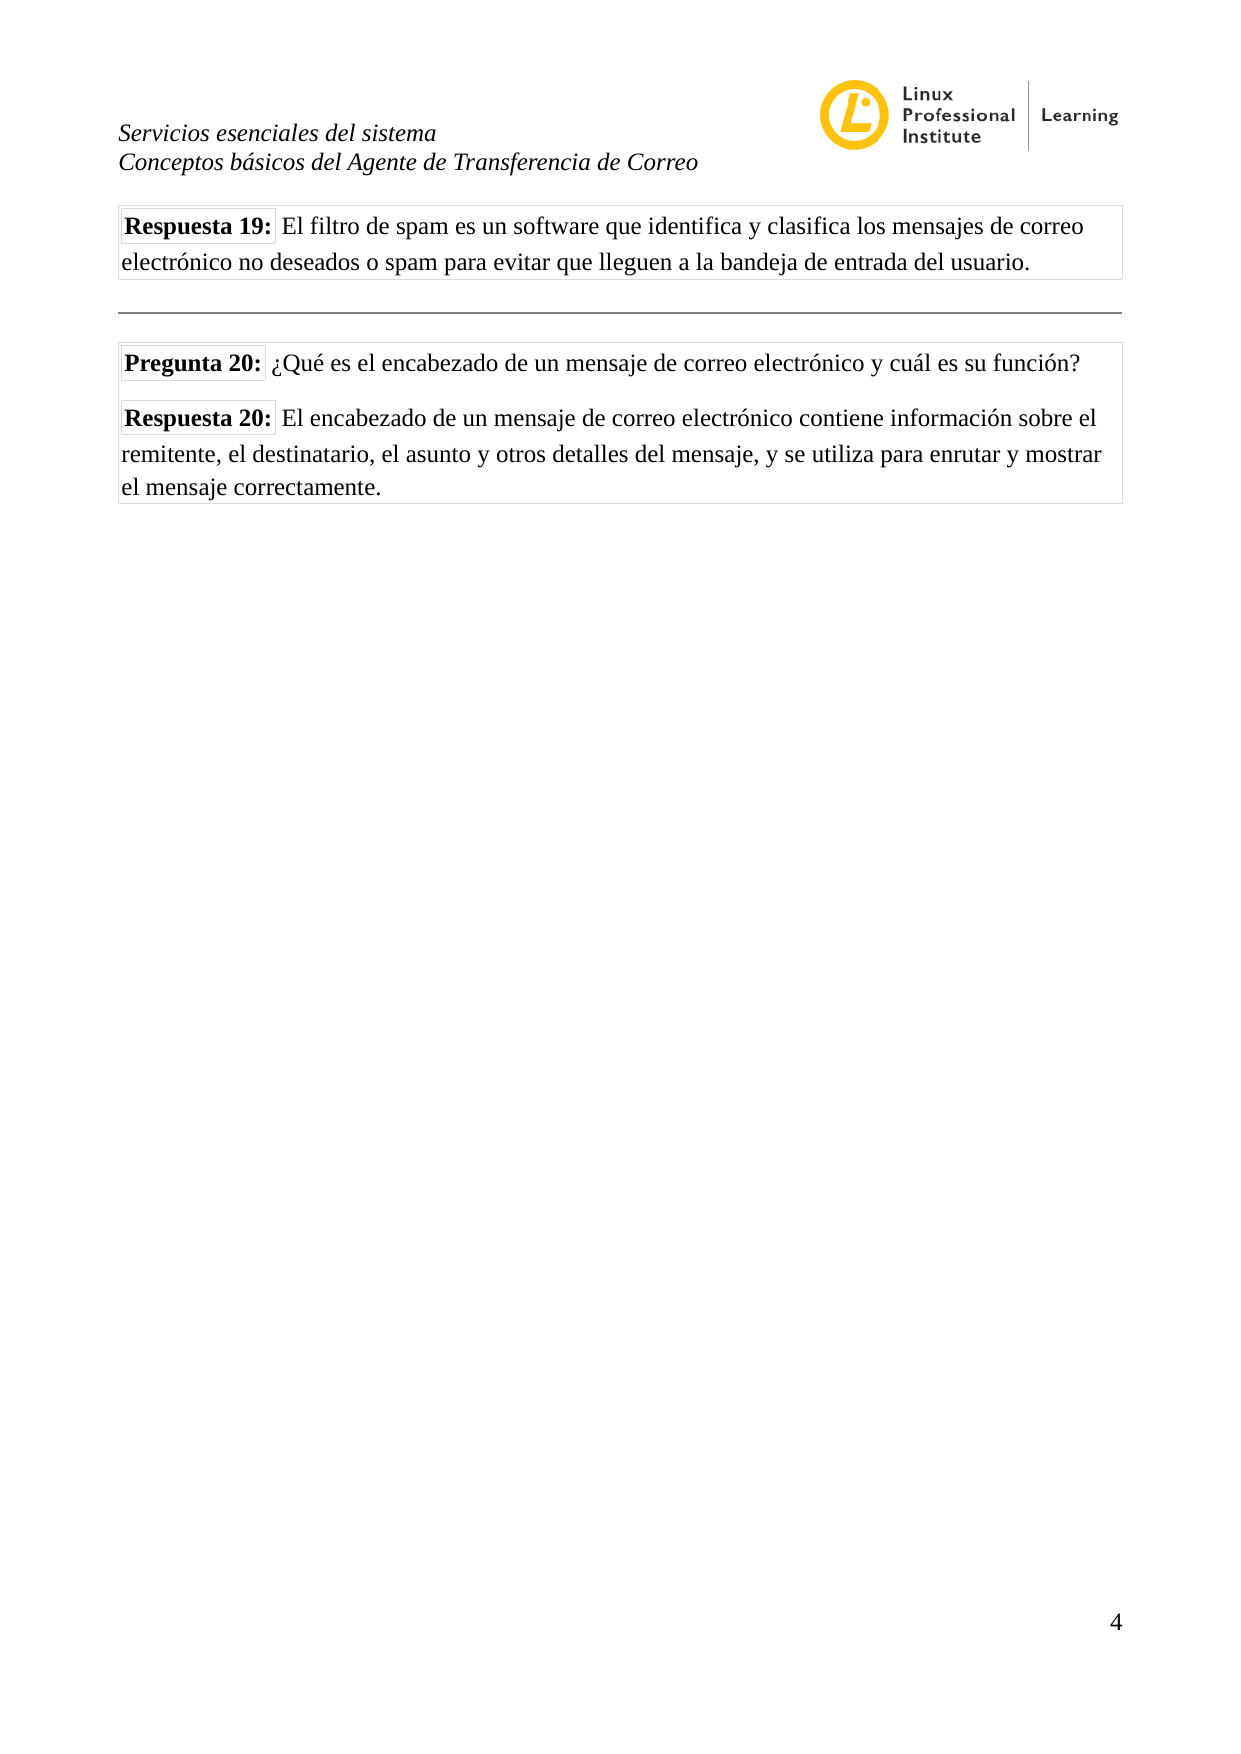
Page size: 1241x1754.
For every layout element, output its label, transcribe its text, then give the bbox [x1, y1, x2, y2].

text Respuesta 20: El encabezado de un mensaje de correo electrónico contiene información sobre el remitente, el destinatario, el asunto y otros detalles del mensaje, y se utiliza para enrutar y mostrar el mensaje correctamente. [119, 397, 1122, 503]
picture [819, 79, 1119, 151]
text Respuesta 19: El filtro de spam es un software que identifica y clasifica los mensajes de correo electrónico no deseados o spam para evitar que lleguen a la bandeja de entrada del usuario. [119, 206, 1122, 279]
text Pregunta 20: ¿Qué es el encabezado de un mensaje de correo electrónico y cuál es su función? [119, 343, 1122, 380]
